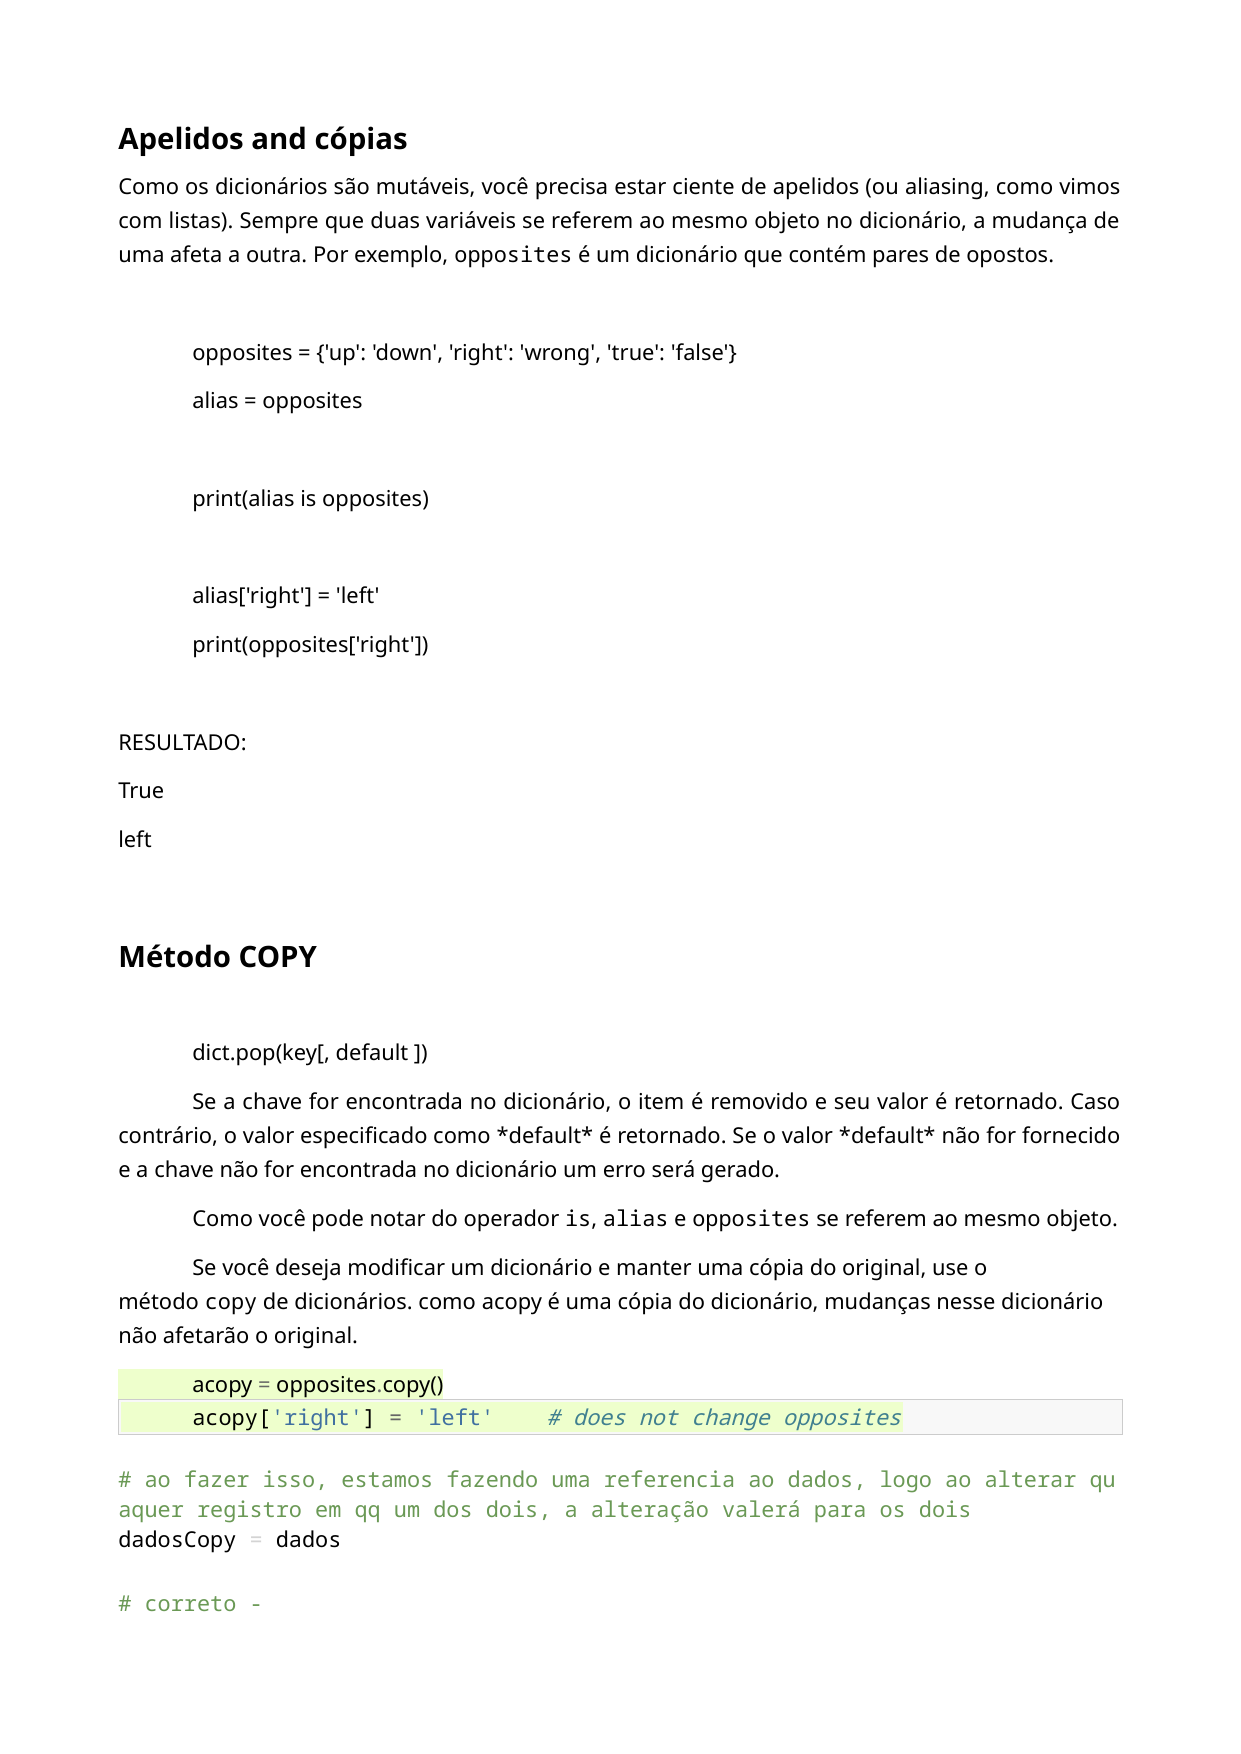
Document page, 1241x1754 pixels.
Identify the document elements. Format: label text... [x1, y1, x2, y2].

text dict.pop(key[, default ]) [118, 1037, 1122, 1067]
text True [118, 775, 1122, 805]
subtitle Método COPY [118, 936, 1122, 976]
text alias = opposites [192, 385, 1122, 415]
subtitle Apelidos and cópias [118, 118, 1122, 158]
text Como os dicionários são mutáveis, você precisa estar ciente de apelidos (ou aliasing, como vimos com listas). Sempre que duas variáveis se referem ao mesmo objeto no dicionário, a mudança de uma afeta a outra. Por exemplo, opposites é um dicionário que contém pares de opostos. [118, 171, 1122, 269]
text left [118, 824, 1122, 854]
text Se você deseja modificar um dicionário e manter uma cópia do original, use o método copy de dicionários. como acopy é uma cópia do dicionário, mudanças nesse dicionário não afetarão o original. [118, 1252, 1122, 1350]
text dadosCopy = dados [118, 1524, 1122, 1553]
text acopy['right'] = 'left' # does not change opposites [119, 1400, 1122, 1434]
text opposites = {'up': 'down', 'right': 'wrong', 'true': 'false'} [192, 336, 1122, 366]
text print(opposites['right']) [192, 629, 1122, 659]
text Se a chave for encontrada no dicionário, o item é removido e seu valor é retornado. Caso contrário, o valor especificado como *default* é retornado. Se o valor *default* não for fornecido e a chave não for encontrada no dicionário um erro será gerado. [118, 1086, 1122, 1184]
text Como você pode notar do operador is, alias e opposites se referem ao mesmo objeto. [118, 1203, 1122, 1233]
text RESULTADO: [118, 726, 1122, 756]
text # ao fazer isso, estamos fazendo uma referencia ao dados, logo ao alterar quaquer registro em qq um dos dois, a alteração valerá para os dois [118, 1464, 1122, 1524]
text alias['right'] = 'left' [192, 580, 1122, 610]
text acopy = opposites.copy() [118, 1369, 1122, 1399]
text # correto - [118, 1587, 1122, 1617]
text print(alias is opposites) [192, 483, 1122, 512]
